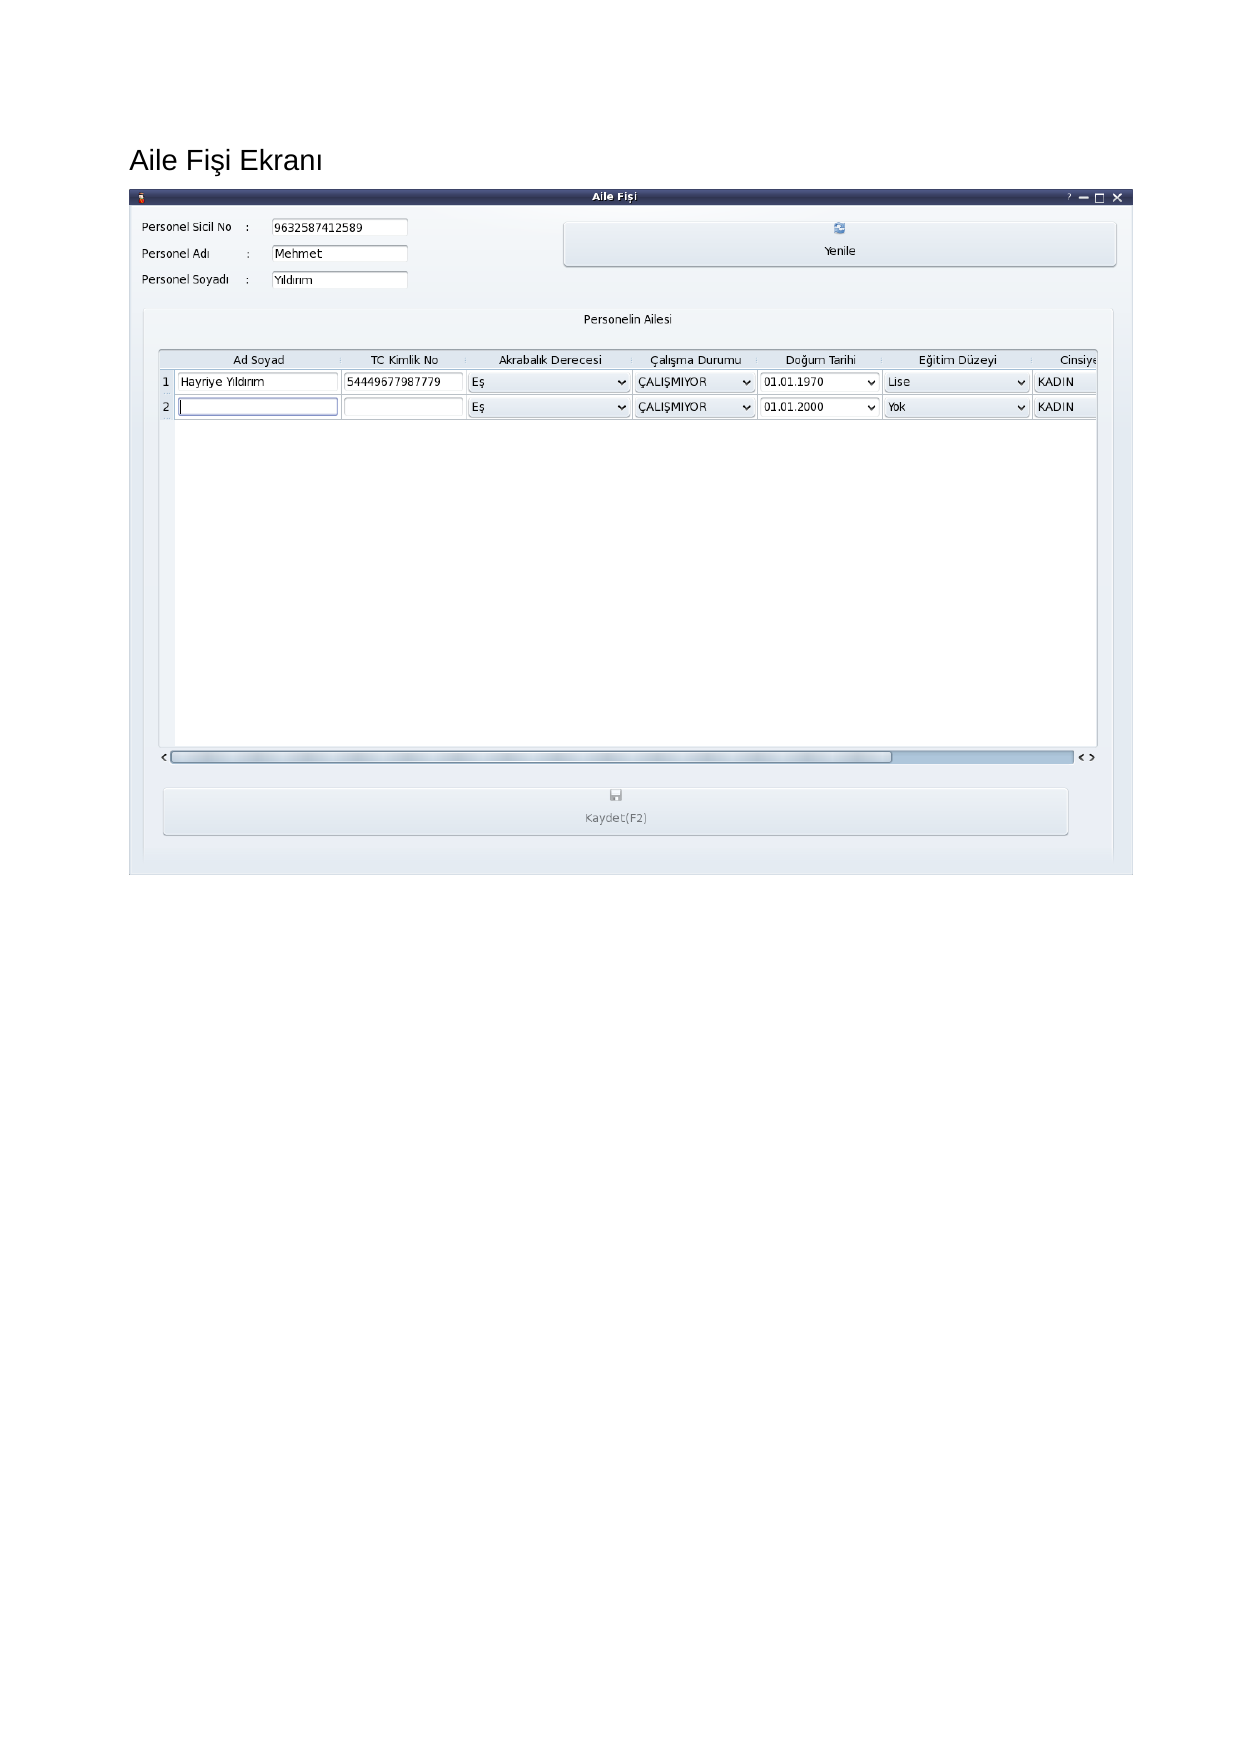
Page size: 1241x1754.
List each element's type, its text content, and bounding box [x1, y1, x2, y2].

picture [129, 189, 1133, 875]
text Aile Fişi Ekranı [129, 143, 1133, 177]
